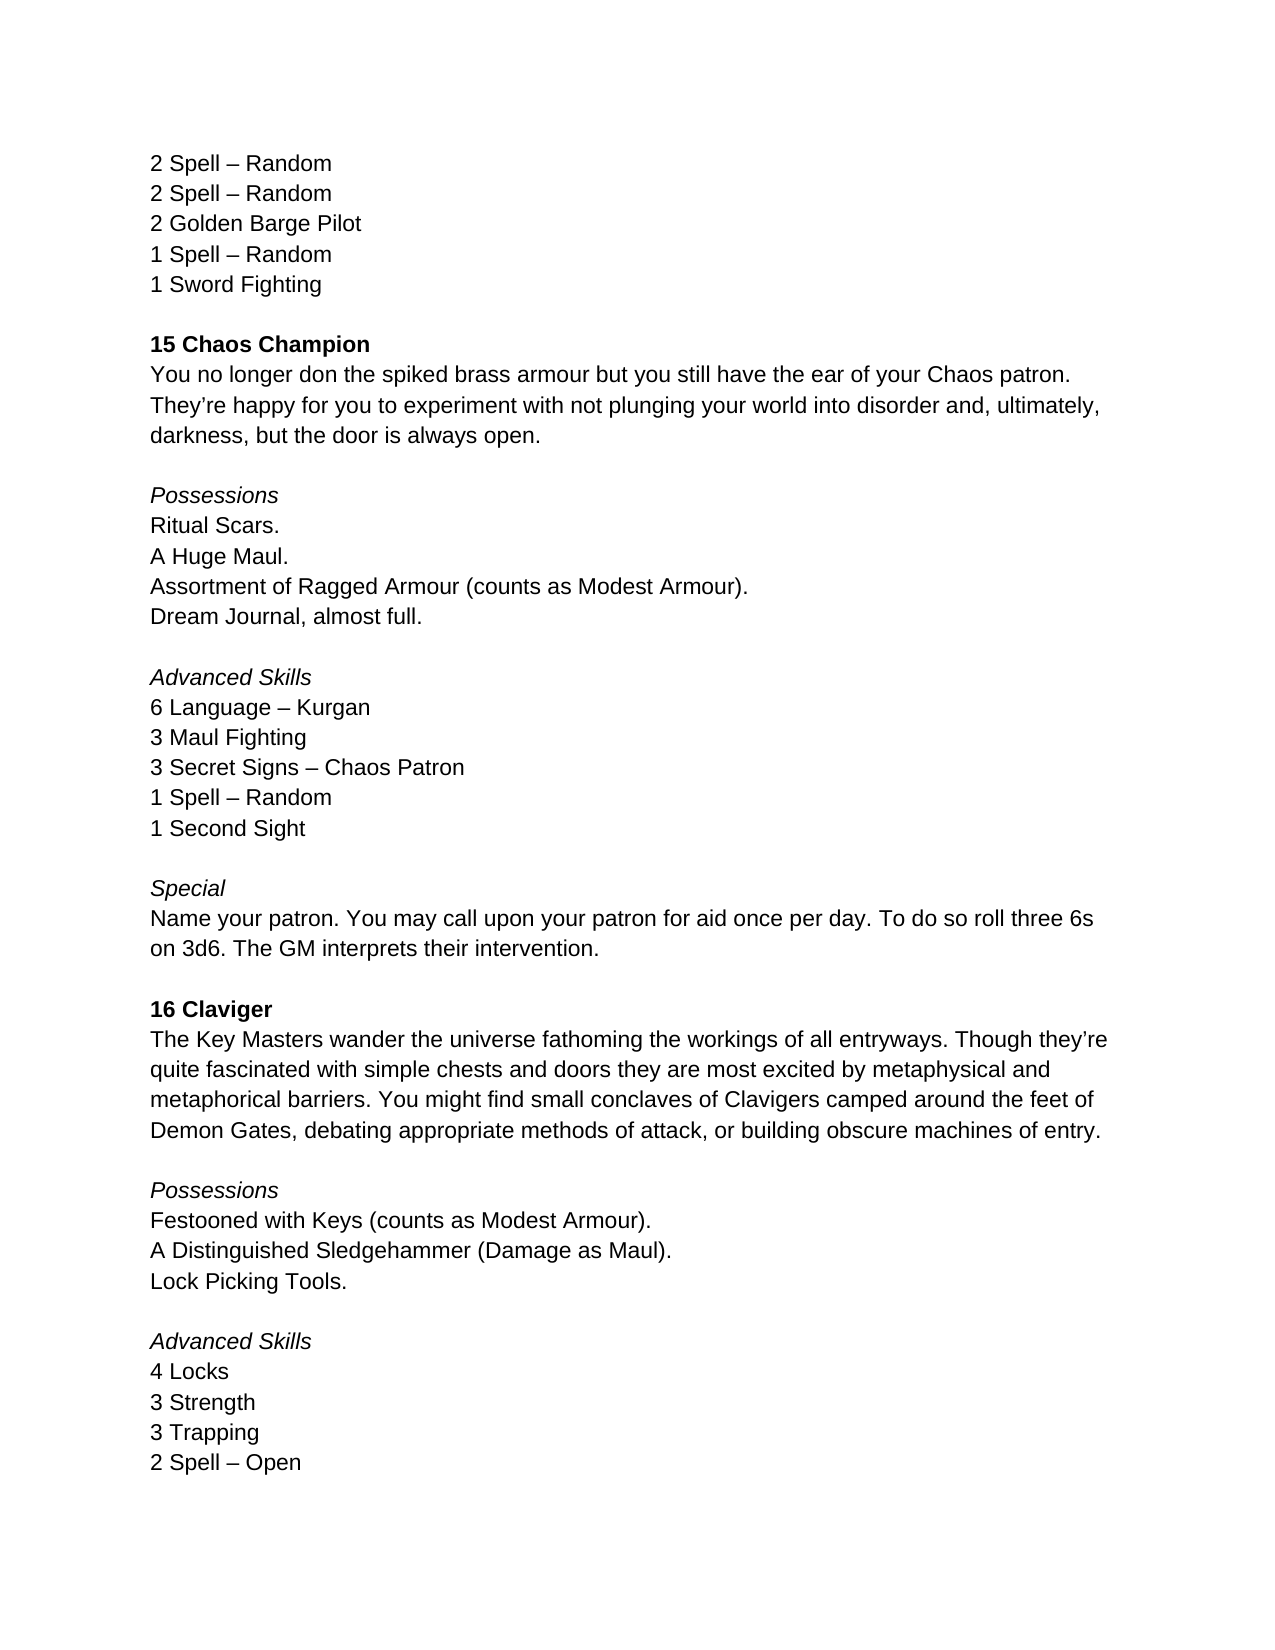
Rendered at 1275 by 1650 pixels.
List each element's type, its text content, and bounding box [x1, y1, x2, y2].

text 3 Trapping [150, 1419, 1125, 1445]
text 2 Spell – Random [150, 150, 1125, 176]
text You no longer don the spiked brass armour but you still have the ear of your Chaos patron. They’re happy for you to experiment with not plunging your world into disorder and, ultimately, darkness, but the door is always open. [150, 361, 1125, 448]
text A Huge Maul. [150, 543, 1125, 569]
text quite fascinated with simple chests and doors they are most excited by metaphysical and metaphorical barriers. You might find small conclaves of Clavigers camped around the feet of Demon Gates, debating appropriate methods of attack, or building obscure machines of entry. [150, 1056, 1125, 1143]
text Lock Picking Tools. [150, 1268, 1125, 1294]
text Advanced Skills [150, 1328, 1125, 1354]
text 1 Second Sight [150, 814, 1125, 841]
text 15 Chaos Champion [150, 331, 1125, 358]
text 2 Spell – Open [150, 1449, 1125, 1475]
text Ritual Scars. [150, 512, 1125, 539]
text 2 Spell – Random [150, 180, 1125, 207]
text Assortment of Ragged Armour (counts as Modest Armour). [150, 573, 1125, 599]
text 16 Claviger [150, 996, 1125, 1022]
text 1 Sword Fighting [150, 271, 1125, 297]
text Dream Journal, almost full. [150, 603, 1125, 629]
text 1 Spell – Random [150, 241, 1125, 267]
text 3 Secret Signs – Chaos Patron [150, 754, 1125, 781]
text 4 Locks [150, 1358, 1125, 1385]
text Advanced Skills [150, 663, 1125, 690]
text 1 Spell – Random [150, 784, 1125, 811]
text Name your patron. You may call upon your patron for aid once per day. To do so roll three 6s on 3d6. The GM interprets their intervention. [150, 905, 1125, 962]
text 6 Language – Kurgan [150, 694, 1125, 720]
text Festooned with Keys (counts as Modest Armour). [150, 1207, 1125, 1234]
text 3 Maul Fighting [150, 724, 1125, 750]
text Possessions [150, 1177, 1125, 1203]
text 2 Golden Barge Pilot [150, 210, 1125, 237]
text A Distinguished Sledgehammer (Damage as Maul). [150, 1237, 1125, 1264]
text The Key Masters wander the universe fathoming the workings of all entryways. Though they’re [150, 1026, 1125, 1052]
text Special [150, 875, 1125, 901]
text Possessions [150, 482, 1125, 509]
text 3 Strength [150, 1388, 1125, 1415]
